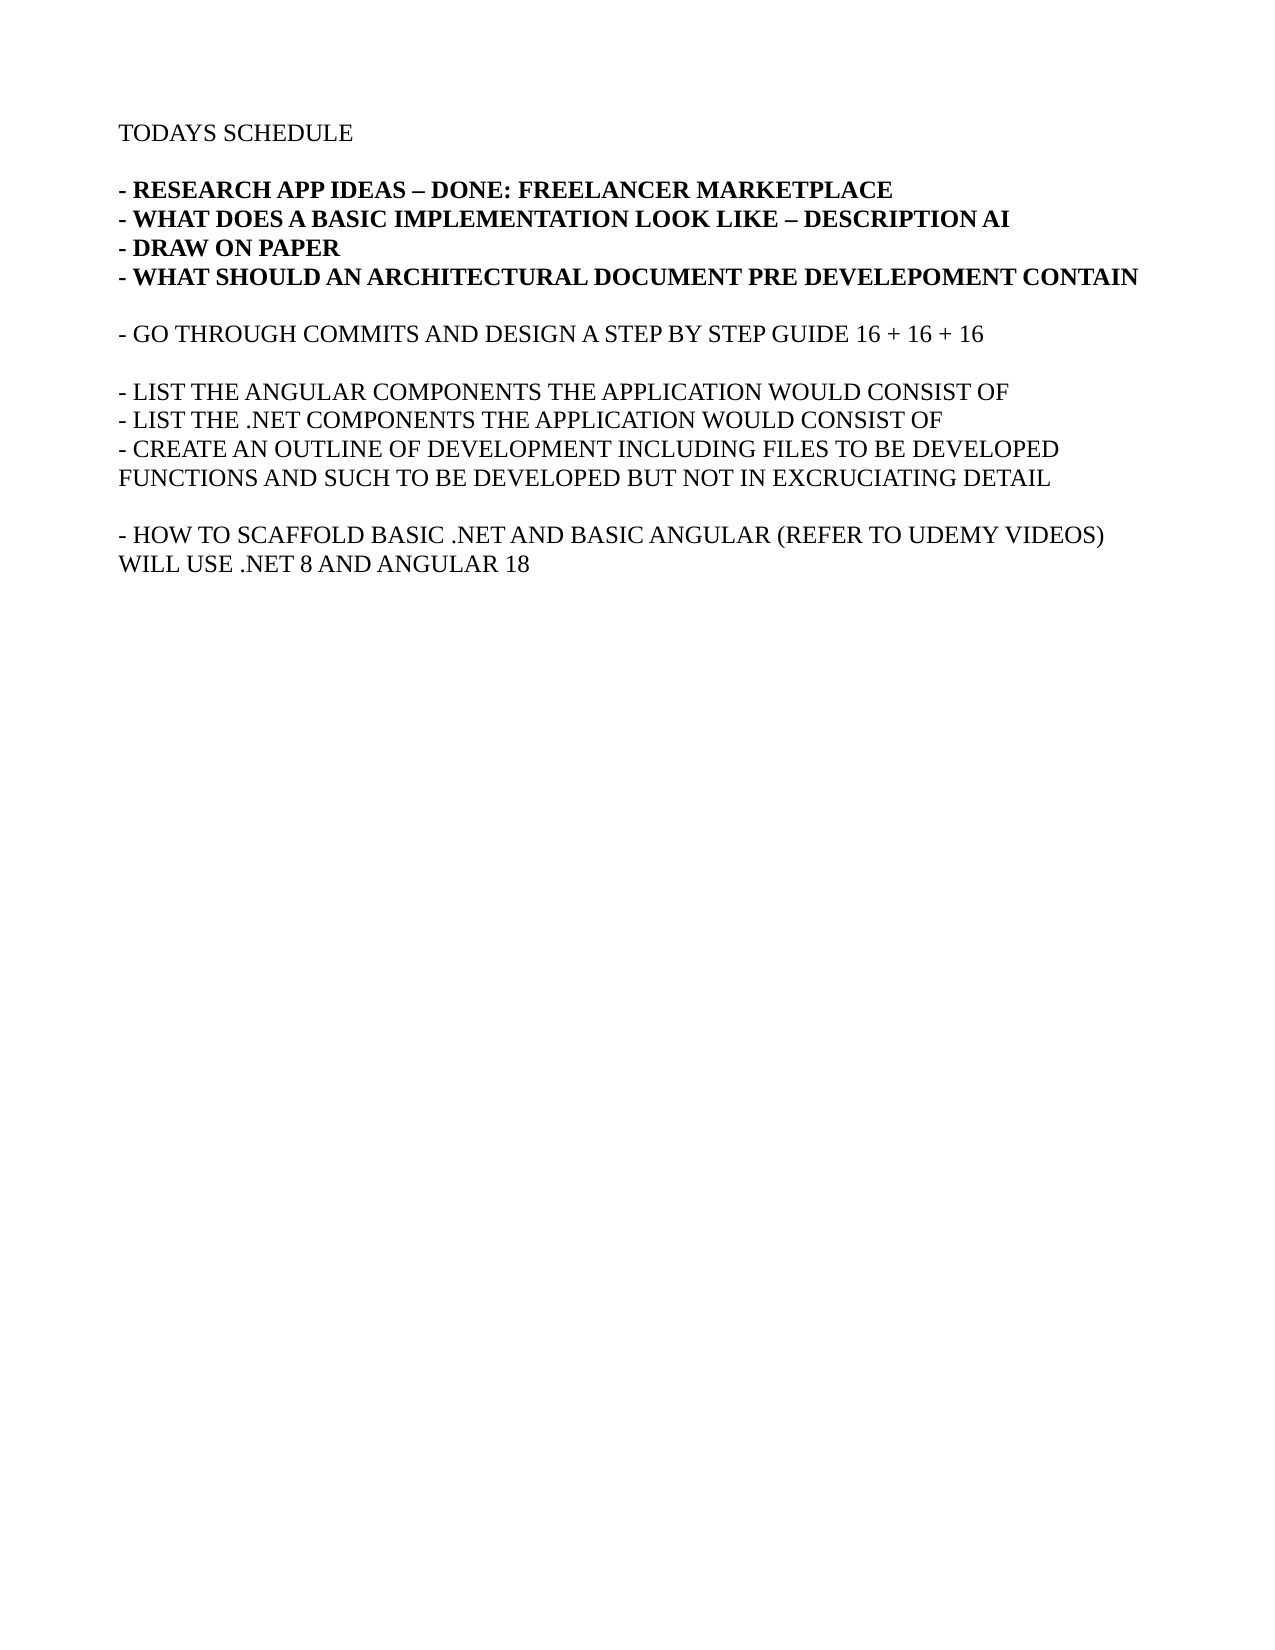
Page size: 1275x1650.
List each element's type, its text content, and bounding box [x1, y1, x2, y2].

text - HOW TO SCAFFOLD BASIC .NET AND BASIC ANGULAR (REFER TO UDEMY VIDEOS) WILL USE .NET 8 AND ANGULAR 18 [118, 521, 1157, 578]
text - LIST THE ANGULAR COMPONENTS THE APPLICATION WOULD CONSIST OF [118, 377, 1157, 406]
text - RESEARCH APP IDEAS – DONE: FREELANCER MARKETPLACE [118, 176, 1157, 204]
text - CREATE AN OUTLINE OF DEVELOPMENT INCLUDING FILES TO BE DEVELOPED FUNCTIONS AND SUCH TO BE DEVELOPED BUT NOT IN EXCRUCIATING DETAIL [118, 434, 1157, 492]
text - DRAW ON PAPER [118, 233, 1157, 262]
text - WHAT SHOULD AN ARCHITECTURAL DOCUMENT PRE DEVELEPOMENT CONTAIN [118, 262, 1157, 291]
text - GO THROUGH COMMITS AND DESIGN A STEP BY STEP GUIDE 16 + 16 + 16 [118, 319, 1157, 348]
text - WHAT DOES A BASIC IMPLEMENTATION LOOK LIKE – DESCRIPTION AI [118, 204, 1157, 233]
text - LIST THE .NET COMPONENTS THE APPLICATION WOULD CONSIST OF [118, 406, 1157, 434]
text TODAYS SCHEDULE [118, 118, 1157, 147]
